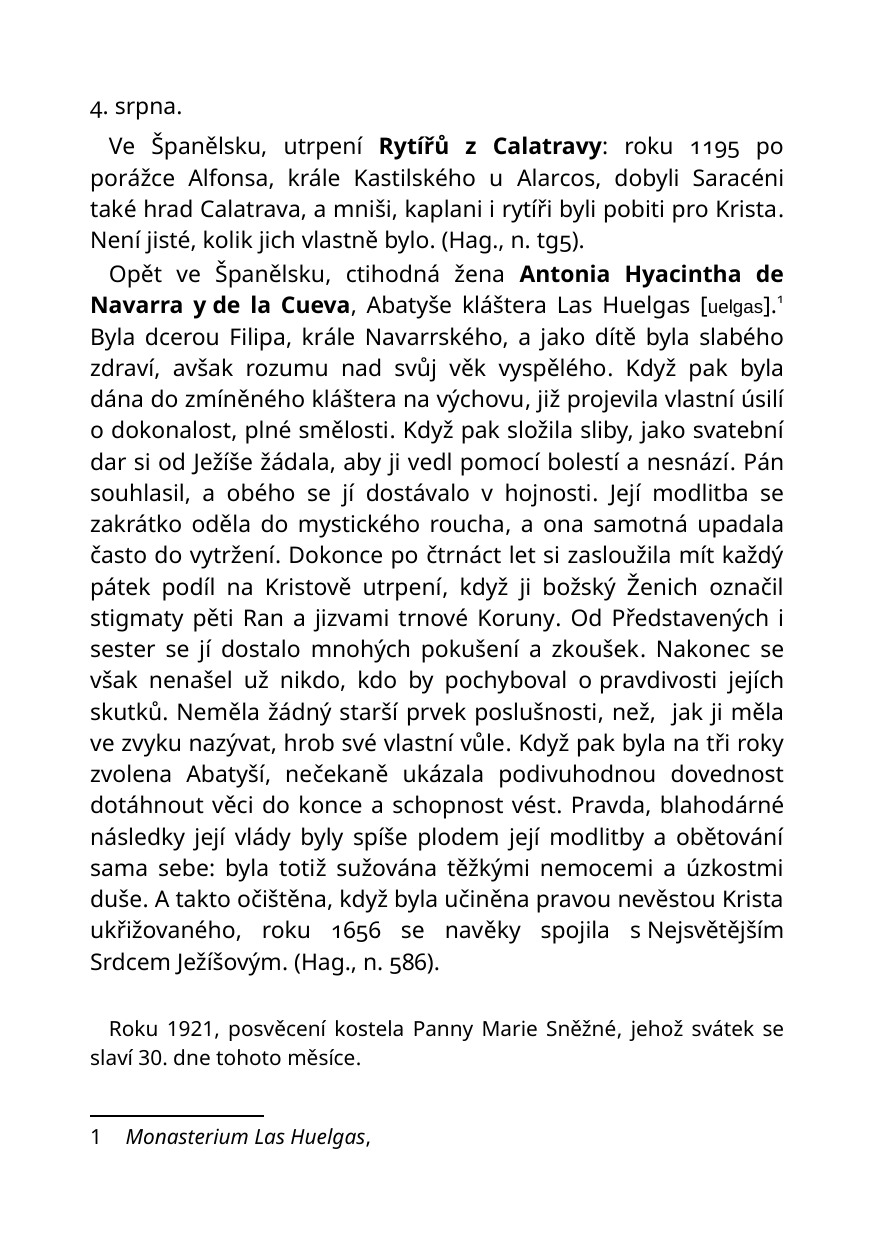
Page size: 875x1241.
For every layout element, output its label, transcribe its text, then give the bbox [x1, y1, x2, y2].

text Monasterium Las Huelgas, [90, 1122, 784, 1150]
text Ve Španělsku, utrpení Rytířů z Calatravy: roku 1195 po porážce Alfonsa, krále Kastilského u Alarcos, dobyli Saracéni také hrad Calatrava, a mniši, kaplani i rytíři byli pobiti pro Krista. Není jisté, kolik jich vlastně bylo. (Hag., n. tg5). [90, 130, 784, 255]
text 4. srpna. [90, 90, 784, 121]
text Roku 1921, posvěcení kostela Panny Marie Sněžné, jehož svátek se slaví 30. dne tohoto měsíce. [90, 1014, 784, 1071]
text Opět ve Španělsku, ctihodná žena Antonia Hyacintha de Navarra y de la Cueva, Abatyše kláštera Las Huelgas [uelgas]. Byla dcerou Filipa, krále Navarrského, a jako dítě byla slabého zdraví, avšak rozumu nad svůj věk vyspělého. Když pak byla dána do zmíněného kláštera na výchovu, již projevila vlastní úsilí o dokonalost, plné smělosti. Když pak složila sliby, jako svatební dar si od Ježíše žádala, aby ji vedl pomocí bolestí a nesnází. Pán souhlasil, a obého se jí dostávalo v hojnosti. Její modlitba se zakrátko oděla do mystického roucha, a ona samotná upadala často do vytržení. Dokonce po čtrnáct let si zasloužila mít každý pátek podíl na Kristově utrpení, když ji božský Ženich označil stigmaty pěti Ran a jizvami trnové Koruny. Od Představených i sester se jí dostalo mnohých pokušení a zkoušek. Nakonec se však nenašel už nikdo, kdo by pochyboval o pravdivosti jejích skutků. Neměla žádný starší prvek poslušnosti, než, jak ji měla ve zvyku nazývat, hrob své vlastní vůle. Když pak byla na tři roky zvolena Abatyší, nečekaně ukázala podivuhodnou dovednost dotáhnout věci do konce a schopnost vést. Pravda, blahodárné následky její vlády byly spíše plodem její modlitby a obětování sama sebe: byla totiž sužována těžkými nemocemi a úzkostmi duše. A takto očištěna, když byla učiněna pravou nevěstou Krista ukřižovaného, roku 1656 se navěky spojila s Nejsvětějším Srdcem Ježíšovým. (Hag., n. 586). [90, 258, 784, 977]
